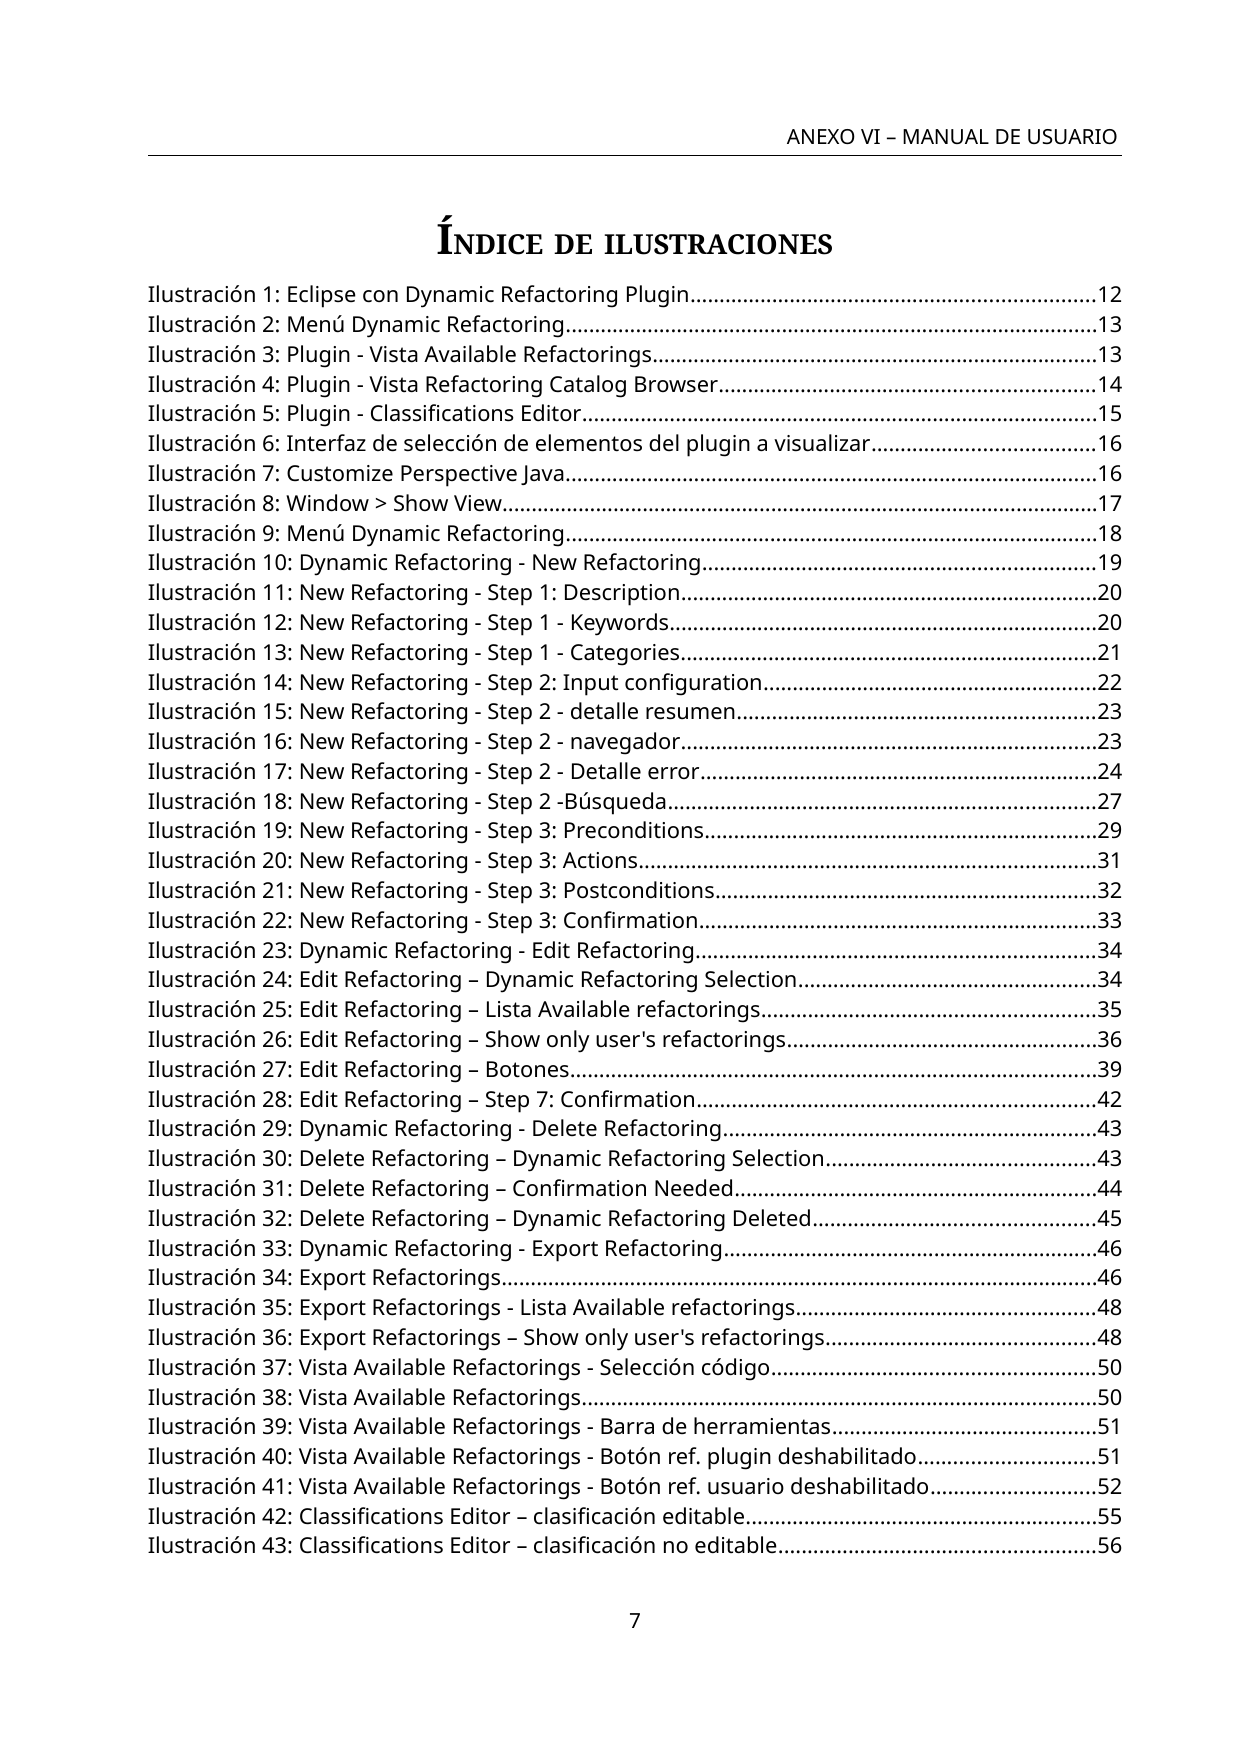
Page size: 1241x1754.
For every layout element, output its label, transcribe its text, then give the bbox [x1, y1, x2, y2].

text Ilustración 35: Export Refactorings - Lista Available refactorings 48 [148, 1292, 1122, 1322]
text Ilustración 28: Edit Refactoring – Step 7: Confirmation 42 [148, 1083, 1122, 1113]
text Ilustración 1: Eclipse con Dynamic Refactoring Plugin 12 [148, 279, 1122, 309]
text Ilustración 11: New Refactoring - Step 1: Description 20 [148, 577, 1122, 607]
text Ilustración 31: Delete Refactoring – Confirmation Needed 44 [148, 1173, 1122, 1203]
text Ilustración 42: Classifications Editor – clasificación editable 55 [148, 1501, 1122, 1530]
text Ilustración 41: Vista Available Refactorings - Botón ref. usuario deshabilitado 52 [148, 1471, 1122, 1501]
text Ilustración 32: Delete Refactoring – Dynamic Refactoring Deleted 45 [148, 1203, 1122, 1232]
text Ilustración 26: Edit Refactoring – Show only user's refactorings 36 [148, 1024, 1122, 1054]
text Ilustración 19: New Refactoring - Step 3: Preconditions 29 [148, 815, 1122, 845]
text Ilustración 29: Dynamic Refactoring - Delete Refactoring 43 [148, 1113, 1122, 1143]
text Ilustración 43: Classifications Editor – clasificación no editable 56 [148, 1530, 1122, 1560]
text Ilustración 30: Delete Refactoring – Dynamic Refactoring Selection 43 [148, 1143, 1122, 1173]
subtitle Índice de ilustraciones [148, 210, 1122, 267]
text Ilustración 10: Dynamic Refactoring - New Refactoring 19 [148, 547, 1122, 577]
text Ilustración 22: New Refactoring - Step 3: Confirmation 33 [148, 905, 1122, 934]
text Ilustración 2: Menú Dynamic Refactoring 13 [148, 309, 1122, 339]
text Ilustración 39: Vista Available Refactorings - Barra de herramientas 51 [148, 1411, 1122, 1441]
text Ilustración 13: New Refactoring - Step 1 - Categories 21 [148, 637, 1122, 666]
text Ilustración 16: New Refactoring - Step 2 - navegador 23 [148, 726, 1122, 756]
text Ilustración 21: New Refactoring - Step 3: Postconditions 32 [148, 875, 1122, 905]
text Ilustración 14: New Refactoring - Step 2: Input configuration 22 [148, 666, 1122, 696]
text Ilustración 18: New Refactoring - Step 2 -Búsqueda 27 [148, 786, 1122, 815]
text Ilustración 7: Customize Perspective Java 16 [148, 458, 1122, 488]
text Ilustración 5: Plugin - Classifications Editor 15 [148, 398, 1122, 428]
text Ilustración 9: Menú Dynamic Refactoring 18 [148, 517, 1122, 547]
text Ilustración 25: Edit Refactoring – Lista Available refactorings 35 [148, 994, 1122, 1024]
text Ilustración 8: Window > Show View 17 [148, 488, 1122, 517]
text Ilustración 24: Edit Refactoring – Dynamic Refactoring Selection 34 [148, 964, 1122, 994]
text Ilustración 17: New Refactoring - Step 2 - Detalle error 24 [148, 756, 1122, 786]
text Ilustración 34: Export Refactorings 46 [148, 1262, 1122, 1292]
text Ilustración 40: Vista Available Refactorings - Botón ref. plugin deshabilitado 51 [148, 1441, 1122, 1471]
text Ilustración 3: Plugin - Vista Available Refactorings 13 [148, 339, 1122, 368]
text Ilustración 38: Vista Available Refactorings 50 [148, 1381, 1122, 1411]
text Ilustración 15: New Refactoring - Step 2 - detalle resumen 23 [148, 696, 1122, 726]
text Ilustración 6: Interfaz de selección de elementos del plugin a visualizar 16 [148, 428, 1122, 458]
text Ilustración 20: New Refactoring - Step 3: Actions 31 [148, 845, 1122, 875]
text Ilustración 23: Dynamic Refactoring - Edit Refactoring 34 [148, 934, 1122, 964]
text Ilustración 12: New Refactoring - Step 1 - Keywords 20 [148, 607, 1122, 637]
text Ilustración 33: Dynamic Refactoring - Export Refactoring 46 [148, 1232, 1122, 1262]
text Ilustración 27: Edit Refactoring – Botones 39 [148, 1054, 1122, 1083]
text Ilustración 36: Export Refactorings – Show only user's refactorings 48 [148, 1322, 1122, 1352]
text Ilustración 37: Vista Available Refactorings - Selección código 50 [148, 1352, 1122, 1381]
text Ilustración 4: Plugin - Vista Refactoring Catalog Browser 14 [148, 368, 1122, 398]
